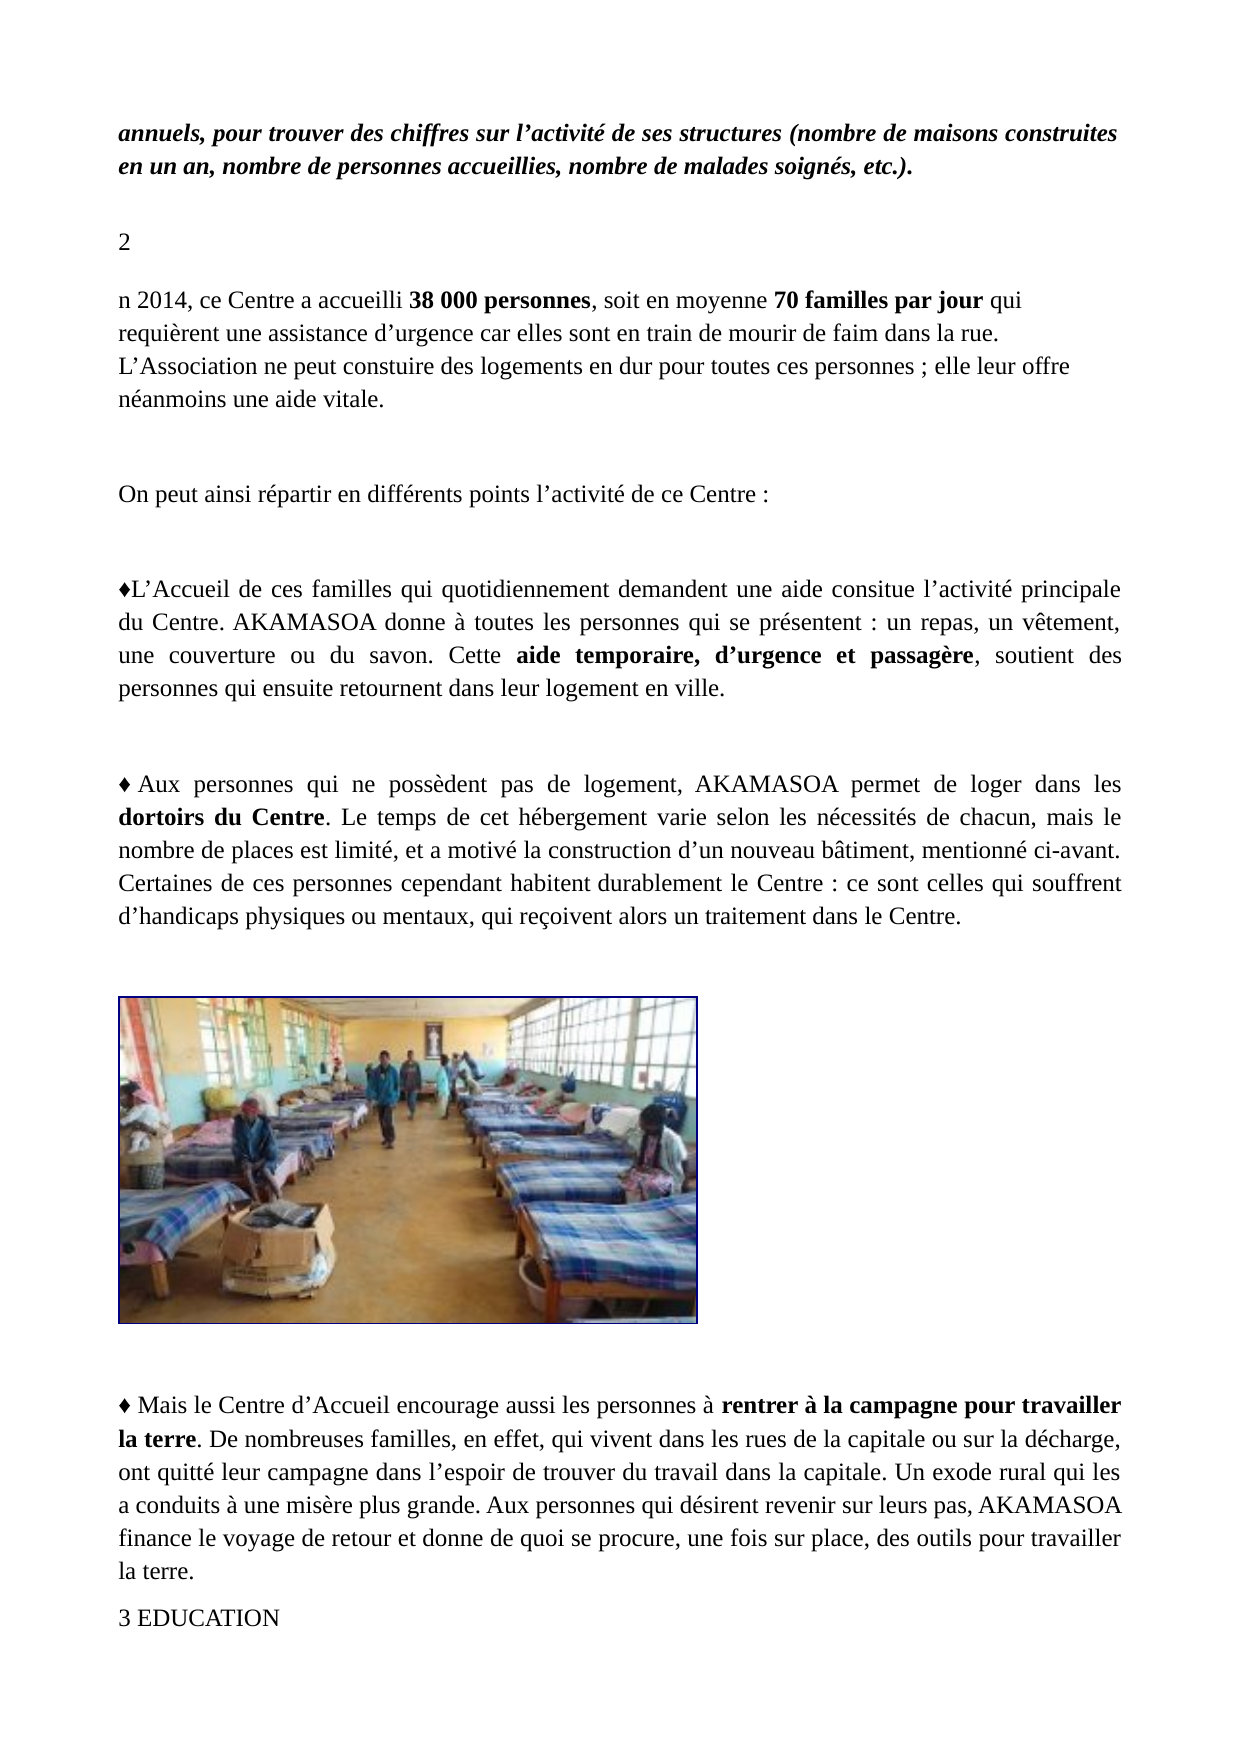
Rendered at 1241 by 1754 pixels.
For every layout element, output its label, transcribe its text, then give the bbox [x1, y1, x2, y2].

text n 2014, ce Centre a accueilli 38 000 personnes, soit en moyenne 70 familles par jour qui requièrent une assistance d’urgence car elles sont en train de mourir de faim dans la rue. L’Association ne peut constuire des logements en dur pour toutes ces personnes ; elle leur offre néanmoins une aide vitale. [118, 285, 1122, 413]
text ♦L’Accueil de ces familles qui quotidiennement demandent une aide consitue l’activité principale du Centre. AKAMASOA donne à toutes les personnes qui se présentent : un repas, un vêtement, une couverture ou du savon. Cette aide temporaire, d’urgence et passagère, soutient des personnes qui ensuite retournent dans leur logement en ville. [118, 574, 1122, 702]
text 2 [118, 227, 1122, 256]
text ♦ Aux personnes qui ne possèdent pas de logement, AKAMASOA permet de loger dans les dortoirs du Centre. Le temps de cet hébergement varie selon les nécessités de chacun, mais le nombre de places est limité, et a motivé la construction d’un nouveau bâtiment, mentionné ci-avant. Certaines de ces personnes cependant habitent durablement le Centre : ce sont celles qui souffrent d’handicaps physiques ou mentaux, qui reçoivent alors un traitement dans le Centre. [118, 769, 1122, 929]
text On peut ainsi répartir en différents points l’activité de ce Centre : [118, 479, 1122, 508]
text ♦ Mais le Centre d’Accueil encourage aussi les personnes à rentrer à la campagne pour travailler la terre. De nombreuses familles, en effet, qui vivent dans les rues de la capitale ou sur la décharge, ont quitté leur campagne dans l’espoir de trouver du travail dans la capitale. Un exode rural qui les a conduits à une misère plus grande. Aux personnes qui désirent revenir sur leurs pas, AKAMASOA finance le voyage de retour et donne de quoi se procure, une fois sur place, des outils pour travailler la terre. [118, 1391, 1122, 1584]
picture [120, 998, 696, 1323]
text annuels, pour trouver des chiffres sur l’activité de ses structures (nombre de maisons construites en un an, nombre de personnes accueillies, nombre de malades soignés, etc.). [118, 118, 1122, 180]
text 3 EDUCATION [118, 1603, 1122, 1632]
